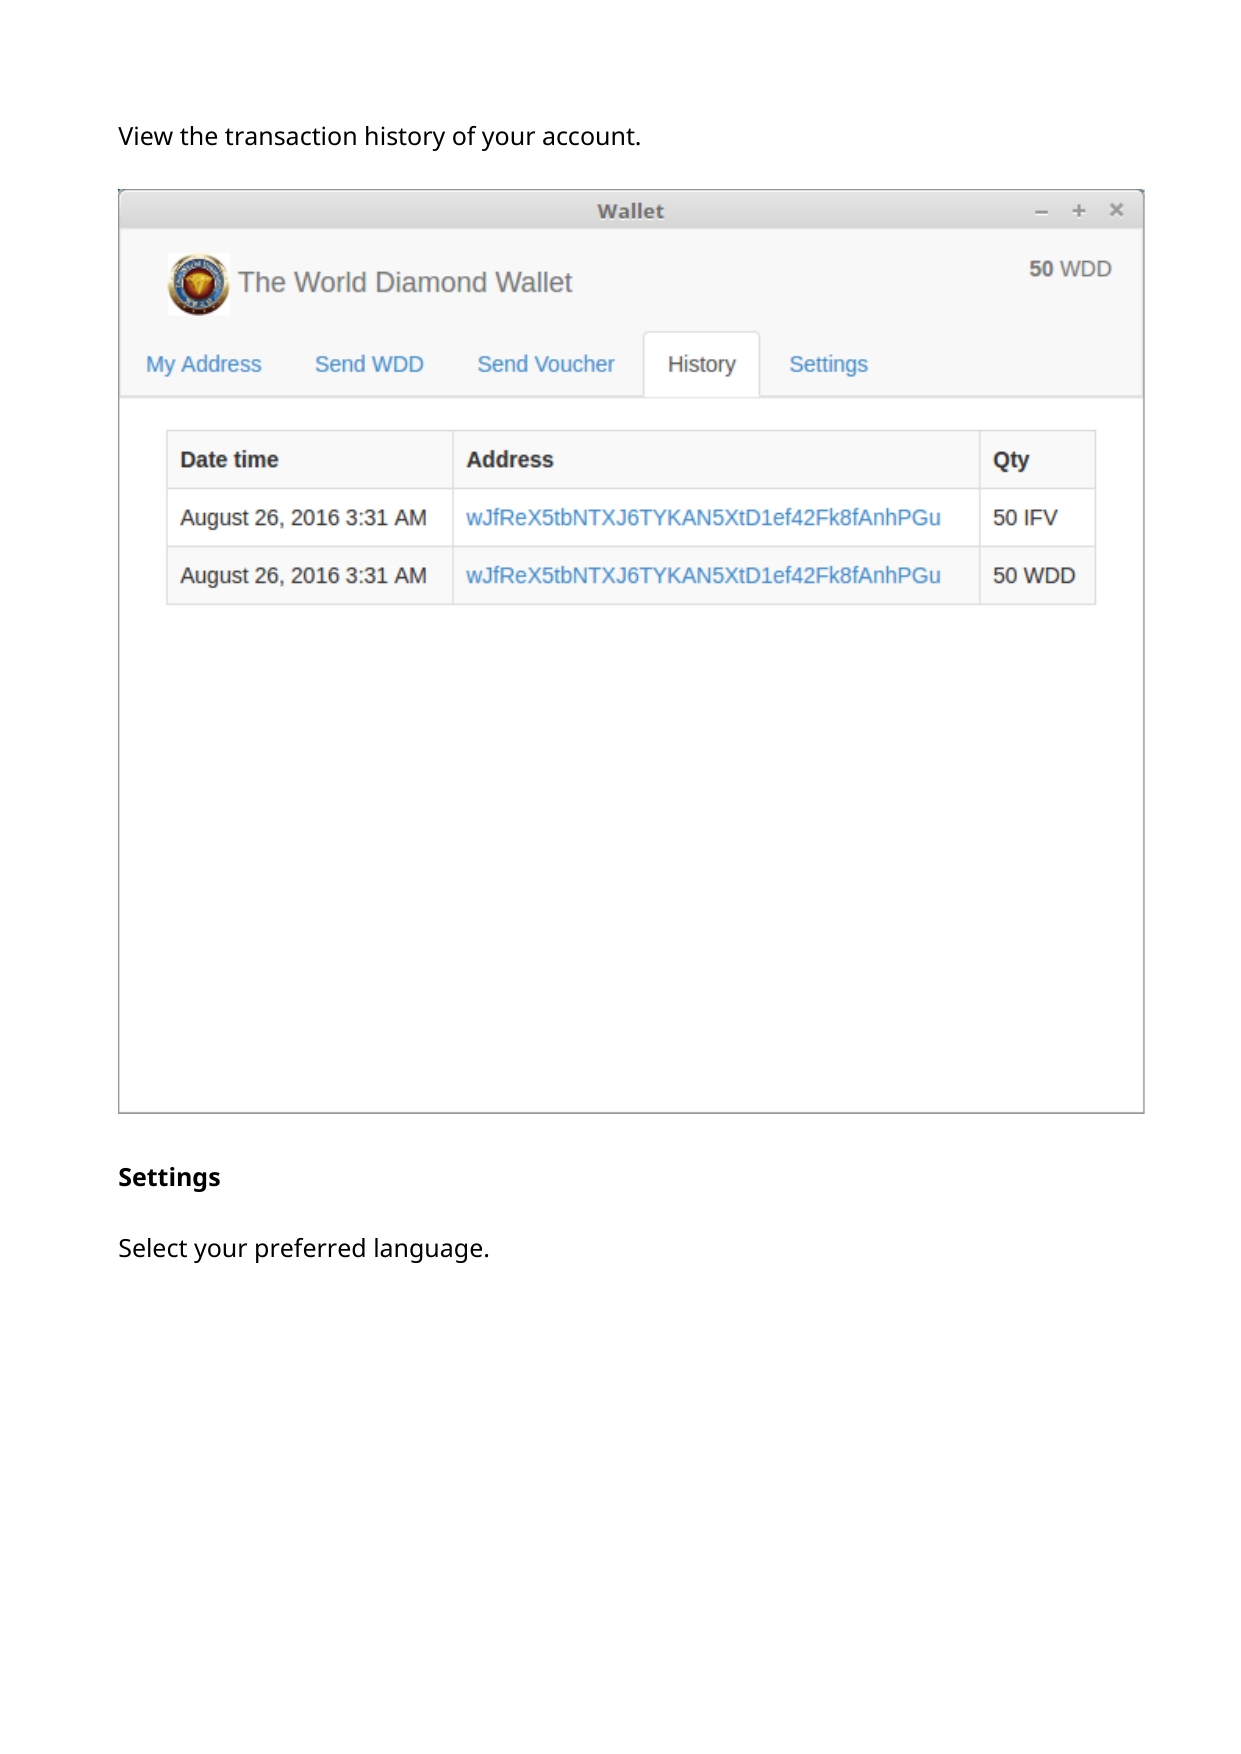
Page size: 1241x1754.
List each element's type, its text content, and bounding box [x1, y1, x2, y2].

text Settings [118, 1159, 1122, 1193]
text View the transaction history of your account. [118, 118, 1122, 152]
text Select your preferred language. [118, 1231, 1122, 1265]
